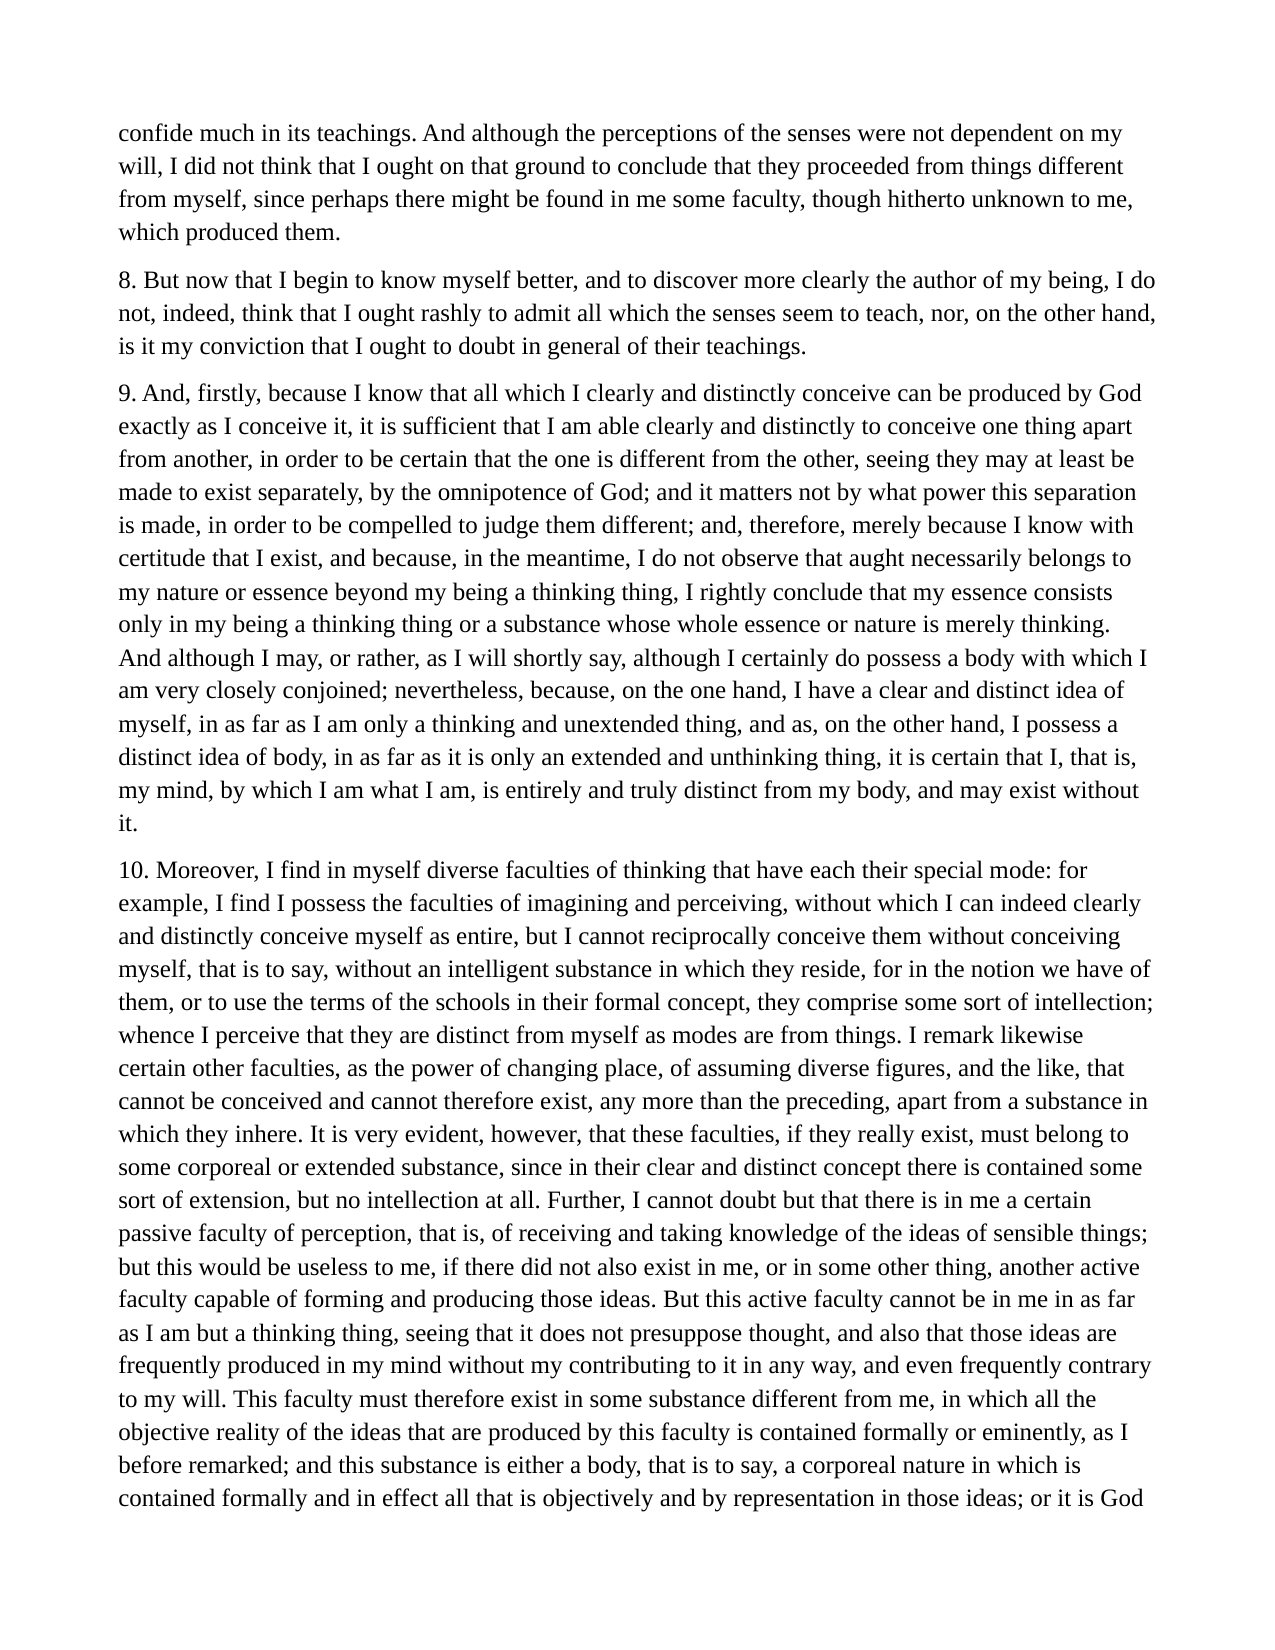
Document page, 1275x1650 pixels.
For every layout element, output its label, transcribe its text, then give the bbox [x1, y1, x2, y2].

text confide much in its teachings. And although the perceptions of the senses were not dependent on my will, I did not think that I ought on that ground to conclude that they proceeded from things different from myself, since perhaps there might be found in me some faculty, though hitherto unknown to me, which produced them. [118, 118, 1157, 246]
text 9. And, firstly, because I know that all which I clearly and distinctly conceive can be produced by God exactly as I conceive it, it is sufficient that I am able clearly and distinctly to conceive one thing apart from another, in order to be certain that the one is different from the other, seeing they may at least be made to exist separately, by the omnipotence of God; and it matters not by what power this separation is made, in order to be compelled to judge them different; and, therefore, merely because I know with certitude that I exist, and because, in the meantime, I do not observe that aught necessarily belongs to my nature or essence beyond my being a thinking thing, I rightly conclude that my essence consists only in my being a thinking thing or a substance whose whole essence or nature is merely thinking. And although I may, or rather, as I will shortly say, although I certainly do possess a body with which I am very closely conjoined; nevertheless, because, on the one hand, I have a clear and distinct idea of myself, in as far as I am only a thinking and unextended thing, and as, on the other hand, I possess a distinct idea of body, in as far as it is only an extended and unthinking thing, it is certain that I, that is, my mind, by which I am what I am, is entirely and truly distinct from my body, and may exist without it. [118, 378, 1157, 836]
text 8. But now that I begin to know myself better, and to discover more clearly the author of my being, I do not, indeed, think that I ought rashly to admit all which the senses seem to teach, nor, on the other hand, is it my conviction that I ought to doubt in general of their teachings. [118, 265, 1157, 359]
text 10. Moreover, I find in myself diverse faculties of thinking that have each their special mode: for example, I find I possess the faculties of imagining and perceiving, without which I can indeed clearly and distinctly conceive myself as entire, but I cannot reciprocally conceive them without conceiving myself, that is to say, without an intelligent substance in which they reside, for in the notion we have of them, or to use the terms of the schools in their formal concept, they comprise some sort of intellection; whence I perceive that they are distinct from myself as modes are from things. I remark likewise certain other faculties, as the power of changing place, of assuming diverse figures, and the like, that cannot be conceived and cannot therefore exist, any more than the preceding, apart from a substance in which they inhere. It is very evident, however, that these faculties, if they really exist, must belong to some corporeal or extended substance, since in their clear and distinct concept there is contained some sort of extension, but no intellection at all. Further, I cannot doubt but that there is in me a certain passive faculty of perception, that is, of receiving and taking knowledge of the ideas of sensible things; but this would be useless to me, if there did not also exist in me, or in some other thing, another active faculty capable of forming and producing those ideas. But this active faculty cannot be in me in as far as I am but a thinking thing, seeing that it does not presuppose thought, and also that those ideas are frequently produced in my mind without my contributing to it in any way, and even frequently contrary to my will. This faculty must therefore exist in some substance different from me, in which all the objective reality of the ideas that are produced by this faculty is contained formally or eminently, as I before remarked; and this substance is either a body, that is to say, a corporeal nature in which is contained formally and in effect all that is objectively and by representation in those ideas; or it is God [118, 855, 1157, 1511]
